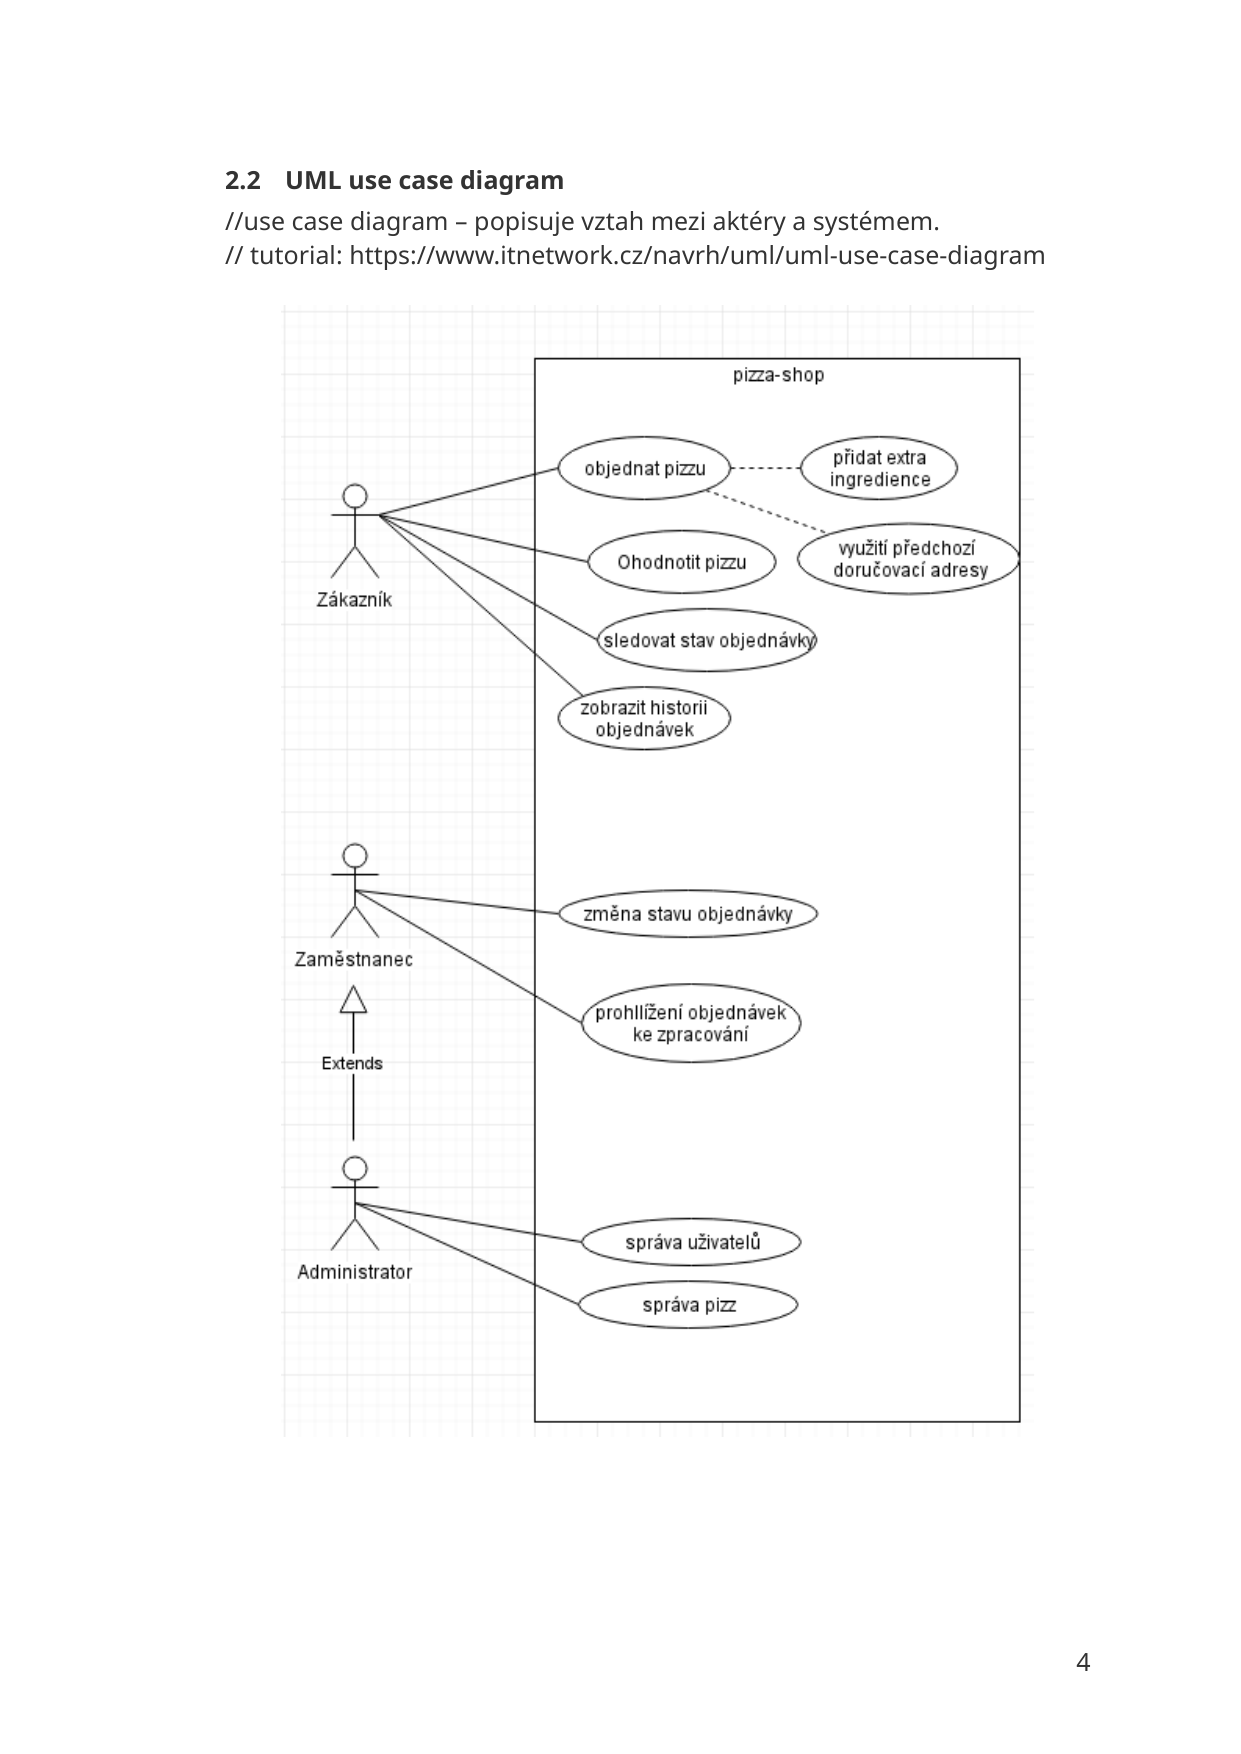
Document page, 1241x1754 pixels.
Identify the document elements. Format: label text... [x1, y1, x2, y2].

text //use case diagram – popisuje vztah mezi aktéry a systémem. [225, 203, 1090, 237]
picture [281, 305, 1035, 1437]
text // tutorial: https://www.itnetwork.cz/navrh/uml/uml-use-case-diagram [225, 237, 1090, 271]
subtitle UML use case diagram [225, 163, 1090, 197]
